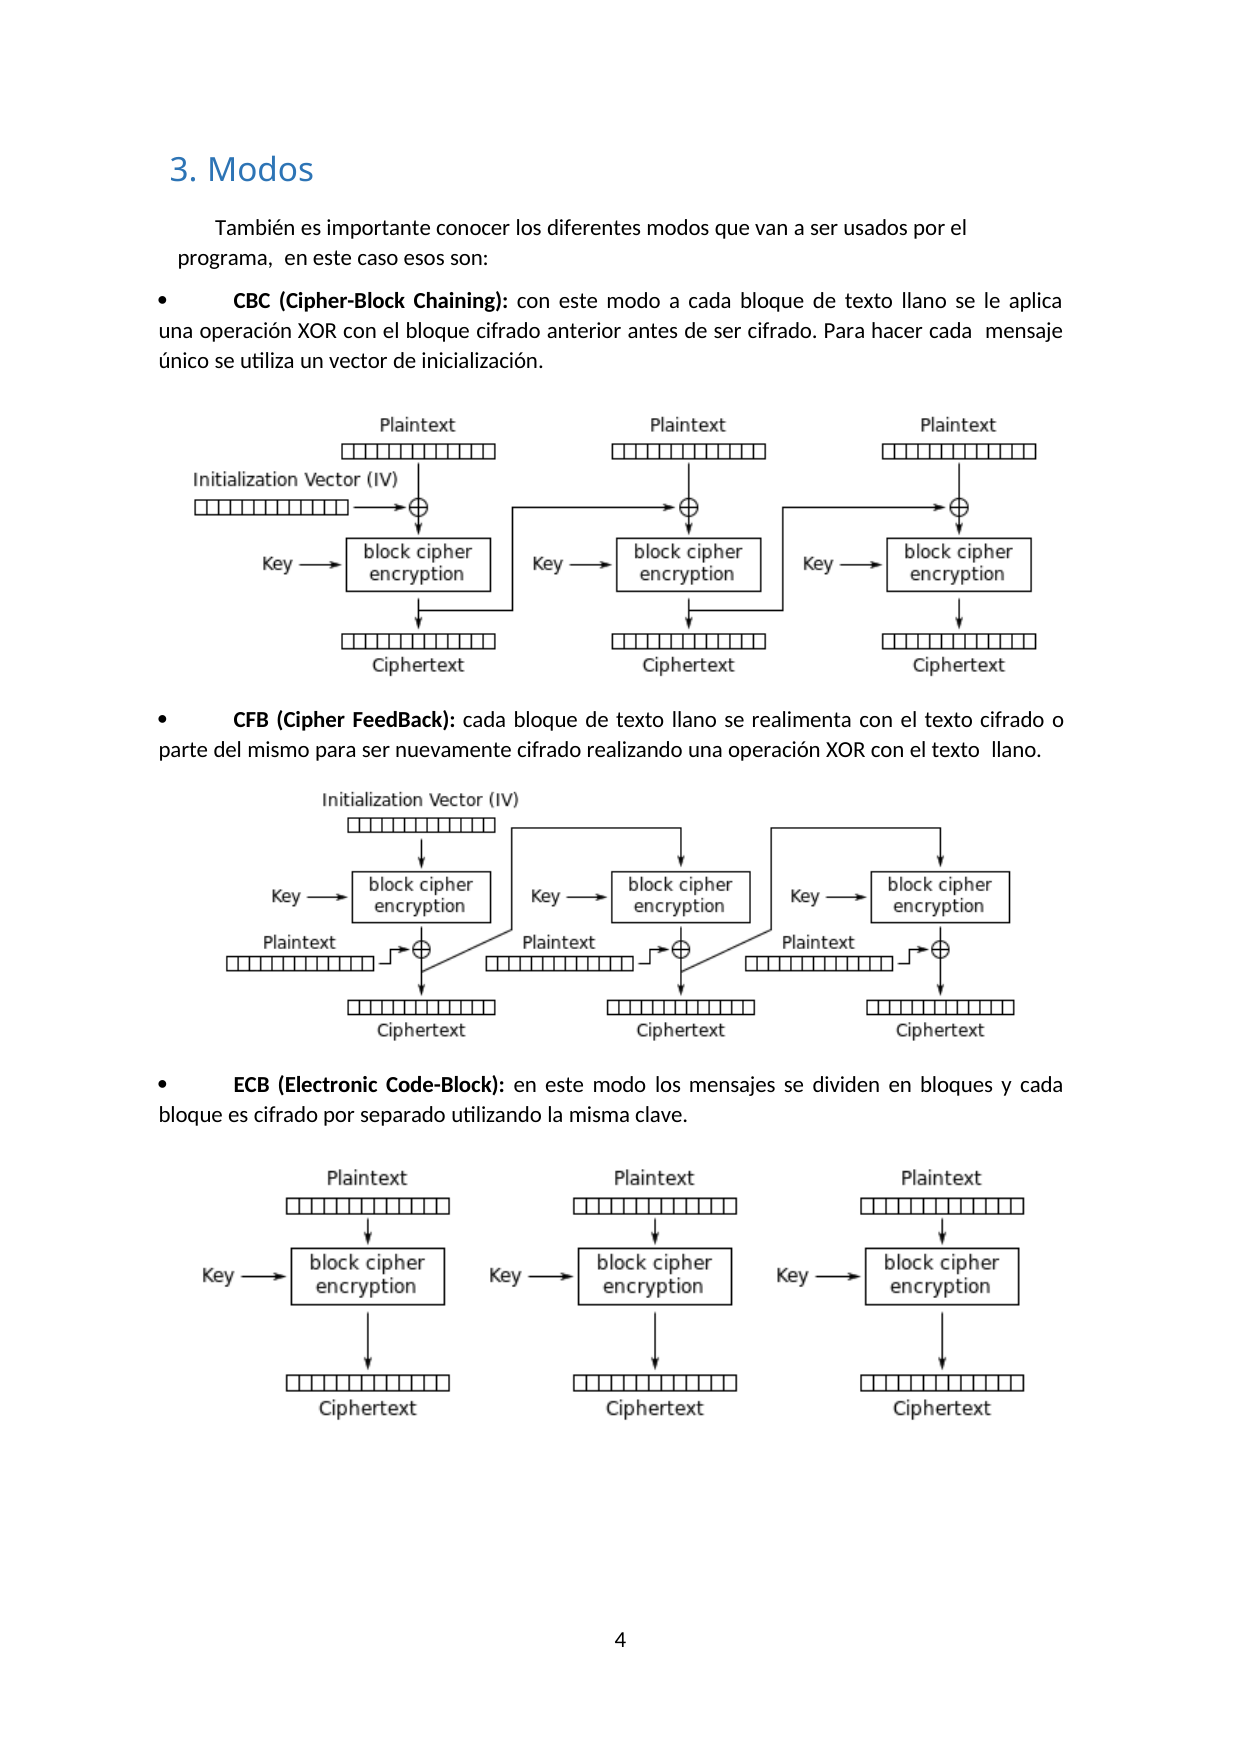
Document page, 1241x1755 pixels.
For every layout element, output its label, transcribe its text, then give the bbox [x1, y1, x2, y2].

list CFB (Cipher FeedBack): cada bloque de texto llano se realimenta con el texto cifrado o parte del mismo para ser nuevamente cifrado realizando una operación XOR con el texto llano. [158, 705, 1064, 763]
list ECB (Electronic Code-Block): en este modo los mensajes se dividen en bloques y cada bloque es cifrado por separado utilizando la misma clave. [158, 1070, 1064, 1128]
list Modos [169, 145, 1078, 191]
text También es importante conocer los diferentes modos que van a ser usados por el programa, en este caso esos son: [177, 213, 1064, 271]
list CBC (Cipher-Block Chaining): con este modo a cada bloque de texto llano se le aplica una operación XOR con el bloque cifrado anterior antes de ser cifrado. Para hacer cada mensaje único se utiliza un vector de inicialización. [158, 286, 1063, 374]
